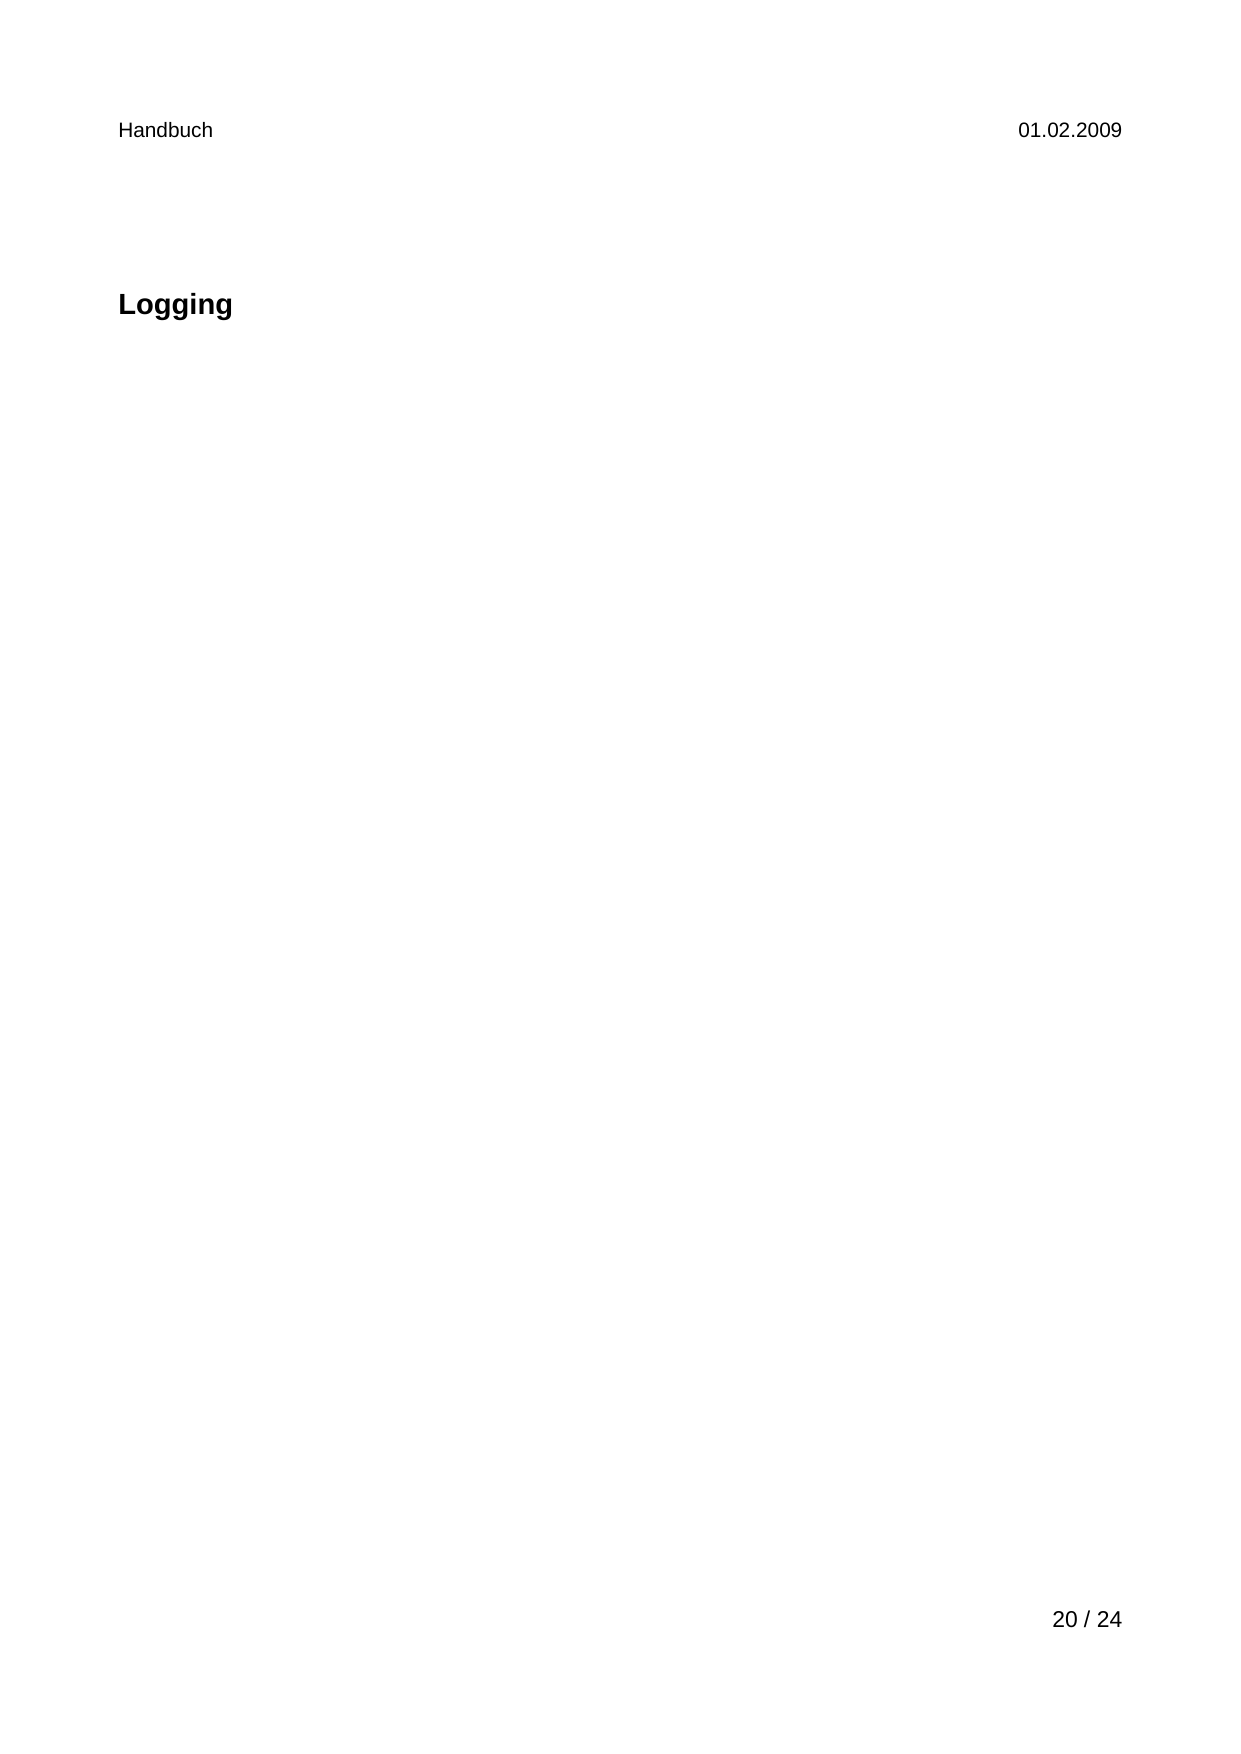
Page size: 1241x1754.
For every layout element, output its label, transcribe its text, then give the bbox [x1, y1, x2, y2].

subtitle Logging [118, 287, 1122, 321]
